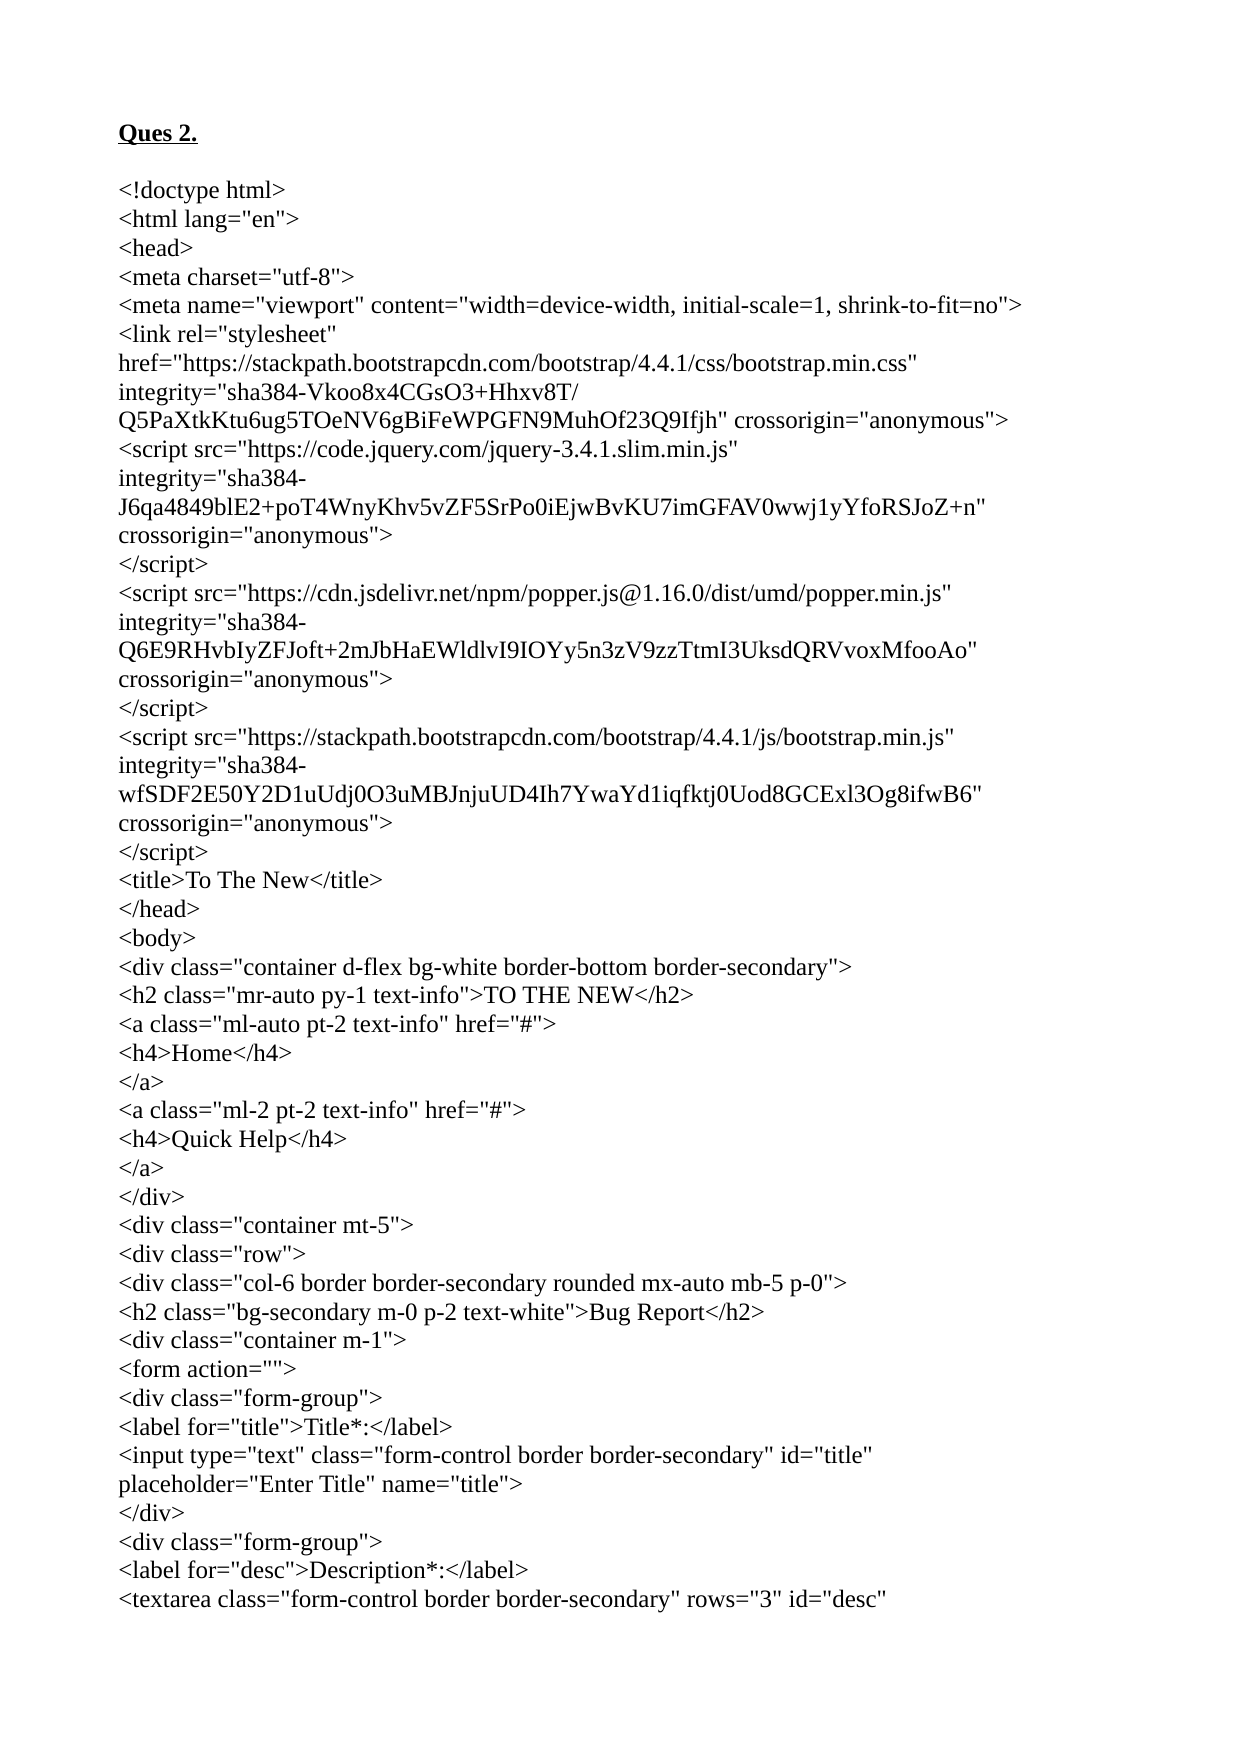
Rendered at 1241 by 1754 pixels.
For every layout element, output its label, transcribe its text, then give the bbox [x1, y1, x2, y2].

text <div class="col-6 border border-secondary rounded mx-auto mb-5 p-0"> [118, 1268, 1122, 1297]
text <title>To The New</title> [118, 866, 1122, 894]
text <link rel="stylesheet" href="https://stackpath.bootstrapcdn.com/bootstrap/4.4.1/css/bootstrap.min.css" [118, 319, 1122, 377]
text </head> [118, 894, 1122, 923]
text </script> [118, 549, 1122, 578]
text </div> [118, 1498, 1122, 1527]
text integrity="sha384-J6qa4849blE2+poT4WnyKhv5vZF5SrPo0iEjwBvKU7imGFAV0wwj1yYfoRSJoZ+n" crossorigin="anonymous"> [118, 463, 1122, 549]
text <html lang="en"> [118, 204, 1122, 233]
text <h2 class="bg-secondary m-0 p-2 text-white">Bug Report</h2> [118, 1297, 1122, 1326]
text <script src="https://cdn.jsdelivr.net/npm/popper.js@1.16.0/dist/umd/popper.min.js" [118, 578, 1122, 607]
text <input type="text" class="form-control border border-secondary" id="title" [118, 1441, 1122, 1469]
text <div class="container d-flex bg-white border-bottom border-secondary"> [118, 952, 1122, 981]
text <form action=""> [118, 1354, 1122, 1383]
text <label for="title">Title*:</label> [118, 1412, 1122, 1441]
text Ques 2. [118, 118, 1122, 147]
text <div class="form-group"> [118, 1527, 1122, 1556]
text </script> [118, 837, 1122, 866]
text integrity="sha384-wfSDF2E50Y2D1uUdj0O3uMBJnjuUD4Ih7YwaYd1iqfktj0Uod8GCExl3Og8ifwB6" crossorigin="anonymous"> [118, 751, 1122, 837]
text placeholder="Enter Title" name="title"> [118, 1469, 1122, 1498]
text <h4>Home</h4> [118, 1038, 1122, 1067]
text integrity="sha384-Vkoo8x4CGsO3+Hhxv8T/Q5PaXtkKtu6ug5TOeNV6gBiFeWPGFN9MuhOf23Q9Ifjh" crossorigin="anonymous"> [118, 377, 1122, 434]
text <script src="https://stackpath.bootstrapcdn.com/bootstrap/4.4.1/js/bootstrap.min.js" [118, 722, 1122, 751]
text <!doctype html> [118, 176, 1122, 204]
text <div class="row"> [118, 1239, 1122, 1268]
text <meta charset="utf-8"> [118, 262, 1122, 291]
text <h4>Quick Help</h4> [118, 1124, 1122, 1153]
text </script> [118, 693, 1122, 722]
text <textarea class="form-control border border-secondary" rows="3" id="desc" [118, 1584, 1122, 1613]
text </a> [118, 1067, 1122, 1096]
text <div class="container mt-5"> [118, 1211, 1122, 1239]
text <meta name="viewport" content="width=device-width, initial-scale=1, shrink-to-fit=no"> [118, 291, 1122, 319]
text <body> [118, 923, 1122, 952]
text <a class="ml-2 pt-2 text-info" href="#"> [118, 1096, 1122, 1124]
text <label for="desc">Description*:</label> [118, 1556, 1122, 1584]
text <div class="form-group"> [118, 1383, 1122, 1412]
text integrity="sha384-Q6E9RHvbIyZFJoft+2mJbHaEWldlvI9IOYy5n3zV9zzTtmI3UksdQRVvoxMfooAo" crossorigin="anonymous"> [118, 607, 1122, 693]
text <div class="container m-1"> [118, 1326, 1122, 1354]
text <head> [118, 233, 1122, 262]
text <h2 class="mr-auto py-1 text-info">TO THE NEW</h2> [118, 981, 1122, 1009]
text <script src="https://code.jquery.com/jquery-3.4.1.slim.min.js" [118, 434, 1122, 463]
text <a class="ml-auto pt-2 text-info" href="#"> [118, 1009, 1122, 1038]
text </a> [118, 1153, 1122, 1182]
text </div> [118, 1182, 1122, 1211]
